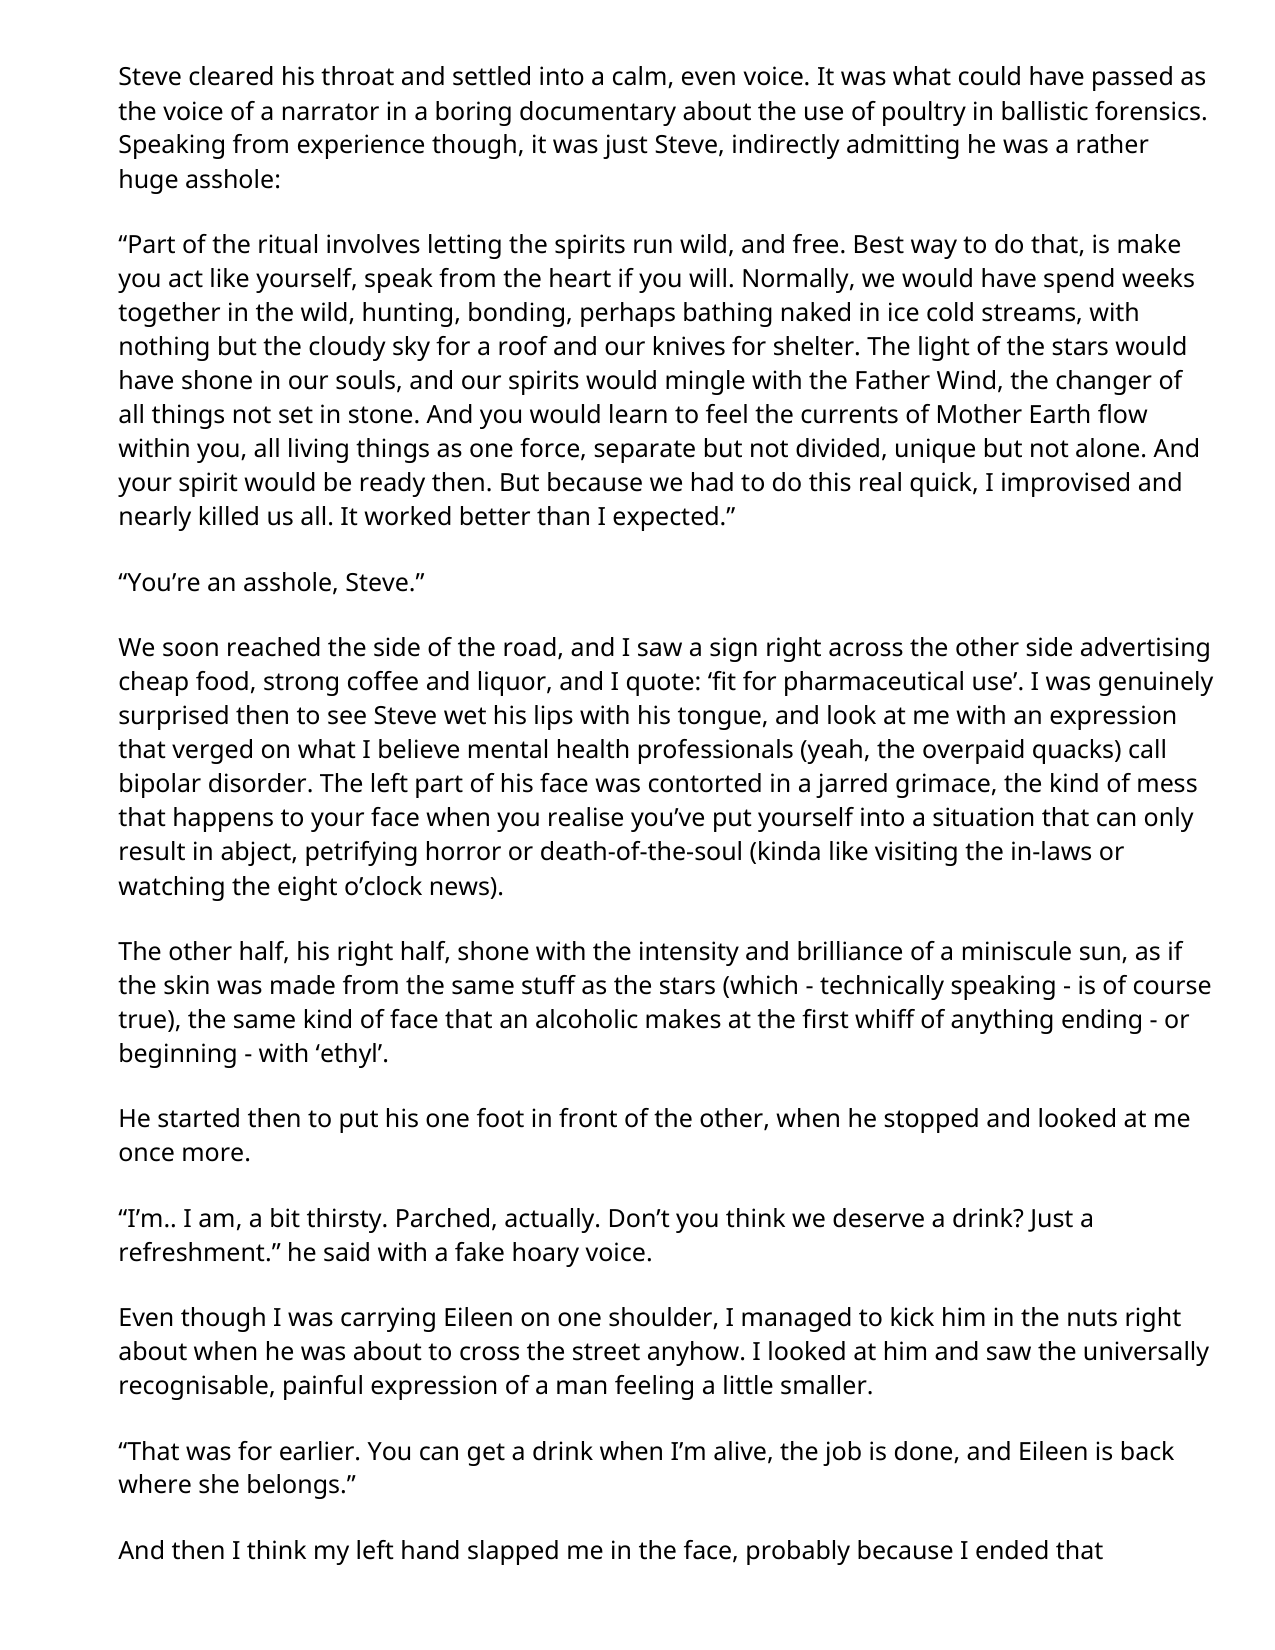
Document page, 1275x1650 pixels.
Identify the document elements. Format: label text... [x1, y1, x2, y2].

text “Part of the ritual involves letting the spirits run wild, and free. Best way to do that, is make you act like yourself, speak from the heart if you will. Normally, we would have spend weeks together in the wild, hunting, bonding, perhaps bathing naked in ice cold streams, with nothing but the cloudy sky for a roof and our knives for shelter. The light of the stars would have shone in our souls, and our spirits would mingle with the Father Wind, the changer of all things not set in stone. And you would learn to feel the currents of Mother Earth flow within you, all living things as one force, separate but not divided, unique but not alone. And your spirit would be ready then. But because we had to do this real quick, I improvised and nearly killed us all. It worked better than I expected.” [118, 227, 1216, 533]
text And then I think my left hand slapped me in the face, probably because I ended that [118, 1532, 1216, 1567]
text Even though I was carrying Eileen on one shoulder, I managed to kick him in the nuts right about when he was about to cross the street anyhow. I looked at him and saw the universally recognisable, painful expression of a man feeling a little smaller. [118, 1300, 1216, 1402]
text “That was for earlier. You can get a drink when I’m alive, the job is done, and Eileen is back where she belongs.” [118, 1433, 1216, 1501]
text “You’re an asshole, Steve.” [118, 564, 1216, 598]
text He started then to put his one foot in front of the other, when he stopped and looked at me once more. [118, 1101, 1216, 1169]
text “I’m.. I am, a bit thirsty. Parched, actually. Don’t you think we deserve a drink? Just a refreshment.” he said with a fake hoary voice. [118, 1200, 1216, 1268]
text The other half, his right half, shone with the intensity and brilliance of a miniscule sun, as if the skin was made from the same stuff as the stars (which - technically speaking - is of course true), the same kind of face that an alcoholic makes at the first whiff of anything ending - or beginning - with ‘ethyl’. [118, 933, 1216, 1070]
text We soon reached the side of the road, and I saw a sign right across the other side advertising cheap food, strong coffee and liquor, and I quote: ‘fit for pharmaceutical use’. I was genuinely surprised then to see Steve wet his lips with his tongue, and look at me with an expression that verged on what I believe mental health professionals (yeah, the overpaid quacks) call bipolar disorder. The left part of his face was contorted in a jarred grimace, the kind of mess that happens to your face when you realise you’ve put yourself into a situation that can only result in abject, petrifying horror or death-of-the-soul (kinda like visiting the in-laws or watching the eight o’clock news). [118, 630, 1216, 902]
text Steve cleared his throat and settled into a calm, even voice. It was what could have passed as the voice of a narrator in a boring documentary about the use of poultry in ballistic forensics. Speaking from experience though, it was just Steve, indirectly admitting he was a rather huge asshole: [118, 59, 1216, 195]
